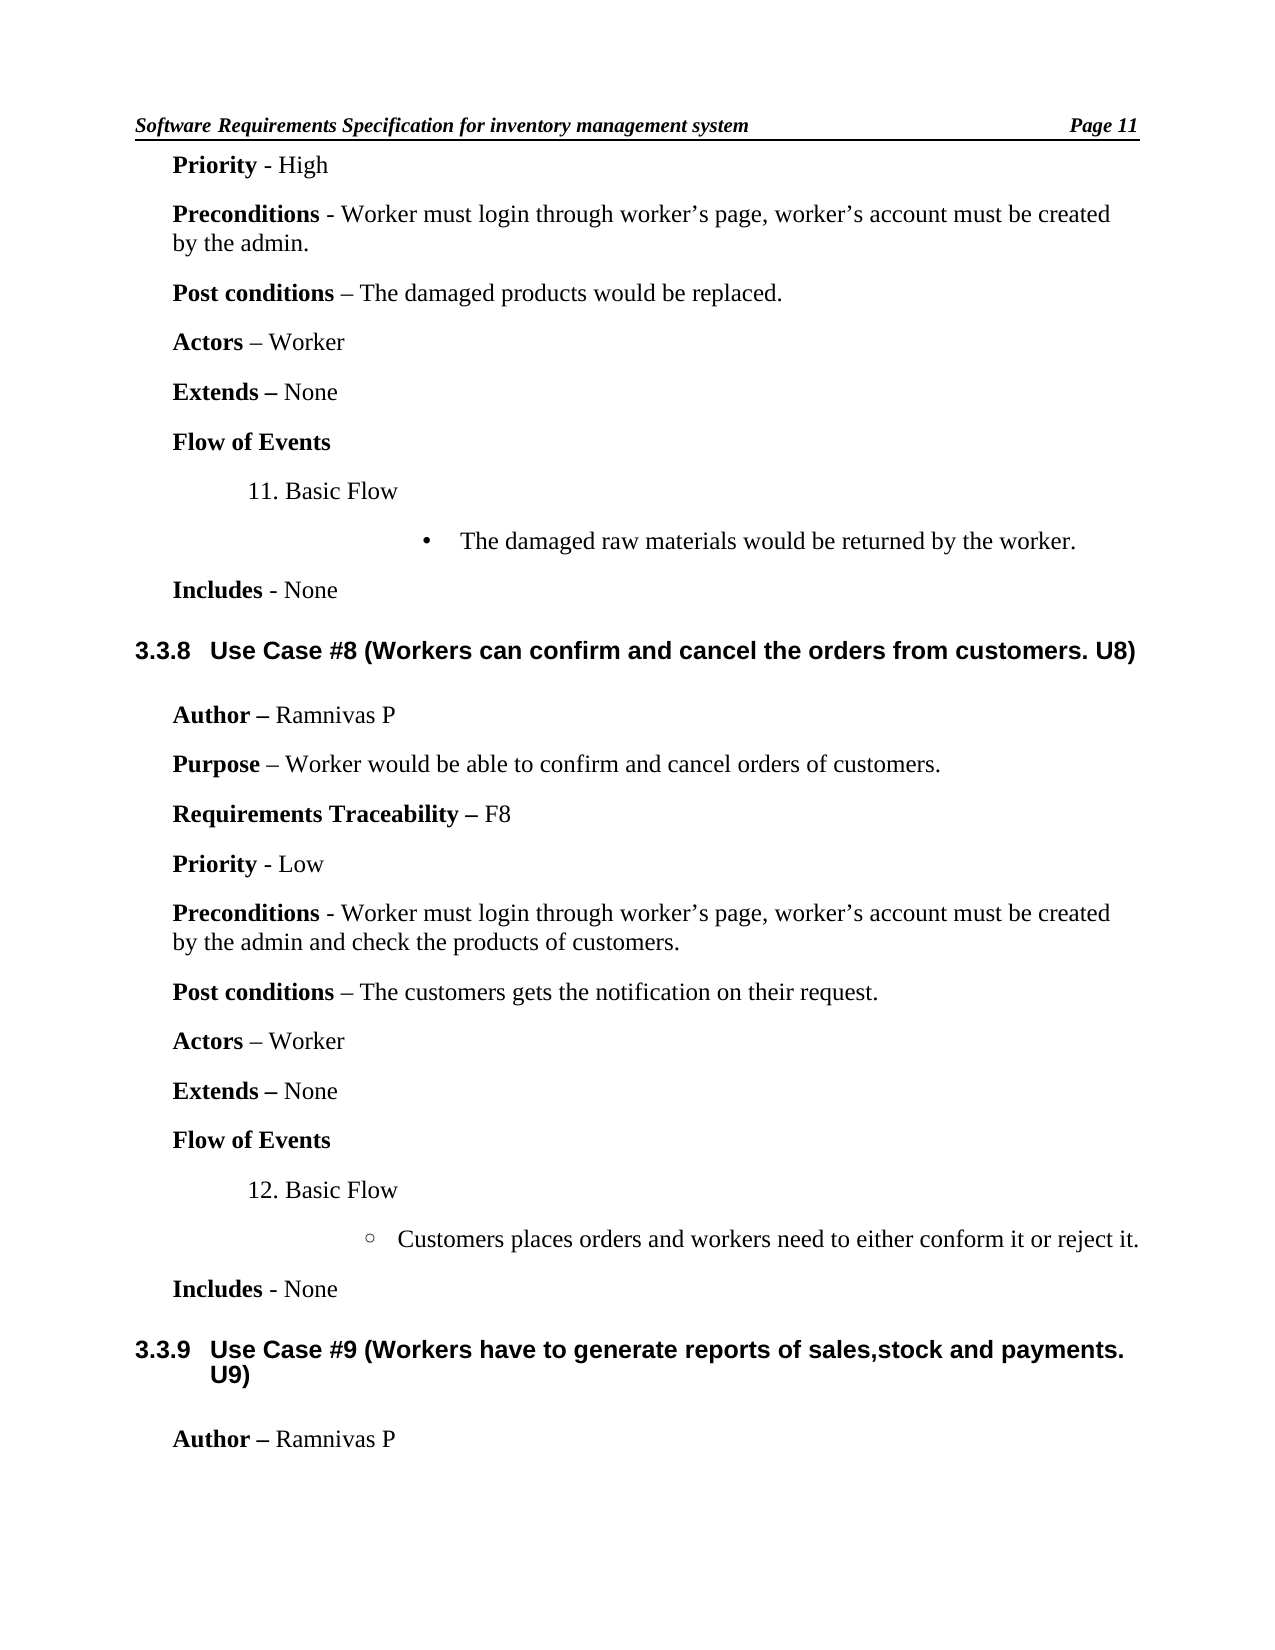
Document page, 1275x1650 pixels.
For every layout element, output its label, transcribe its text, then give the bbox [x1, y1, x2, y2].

text Includes - None [172, 575, 1140, 604]
text Includes - None [172, 1274, 1140, 1303]
text Preconditions - Worker must login through worker’s page, worker’s account must be created by the admin and check the products of customers. [172, 898, 1140, 956]
text Actors – Worker [172, 1026, 1140, 1055]
text Priority - High [172, 150, 1140, 179]
text Author – Ramnivas P [172, 700, 1140, 729]
text Requirements Traceability – F8 [172, 799, 1140, 828]
text Purpose – Worker would be able to confirm and cancel orders of customers. [172, 749, 1140, 778]
text Actors – Worker [172, 327, 1140, 356]
subtitle Use Case #8 (Workers can confirm and cancel the orders from customers. U8) [135, 639, 1140, 664]
list Basic Flow [247, 1175, 1140, 1204]
text Post conditions – The damaged products would be replaced. [172, 278, 1140, 307]
text Preconditions - Worker must login through worker’s page, worker’s account must be created by the admin. [172, 199, 1140, 257]
text Post conditions – The customers gets the notification on their request. [172, 977, 1140, 1005]
list The damaged raw materials would be returned by the worker. [422, 526, 1140, 554]
list Basic Flow [247, 476, 1140, 505]
list Customers places orders and workers need to either conform it or reject it. [360, 1224, 1140, 1253]
text Extends – None [172, 377, 1140, 406]
text Flow of Events [172, 427, 1140, 455]
text Flow of Events [172, 1125, 1140, 1154]
text Priority - Low [172, 849, 1140, 877]
text Author – Ramnivas P [172, 1424, 1140, 1452]
text Extends – None [172, 1076, 1140, 1104]
subtitle Use Case #9 (Workers have to generate reports of sales,stock and payments. U9) [135, 1338, 1140, 1388]
